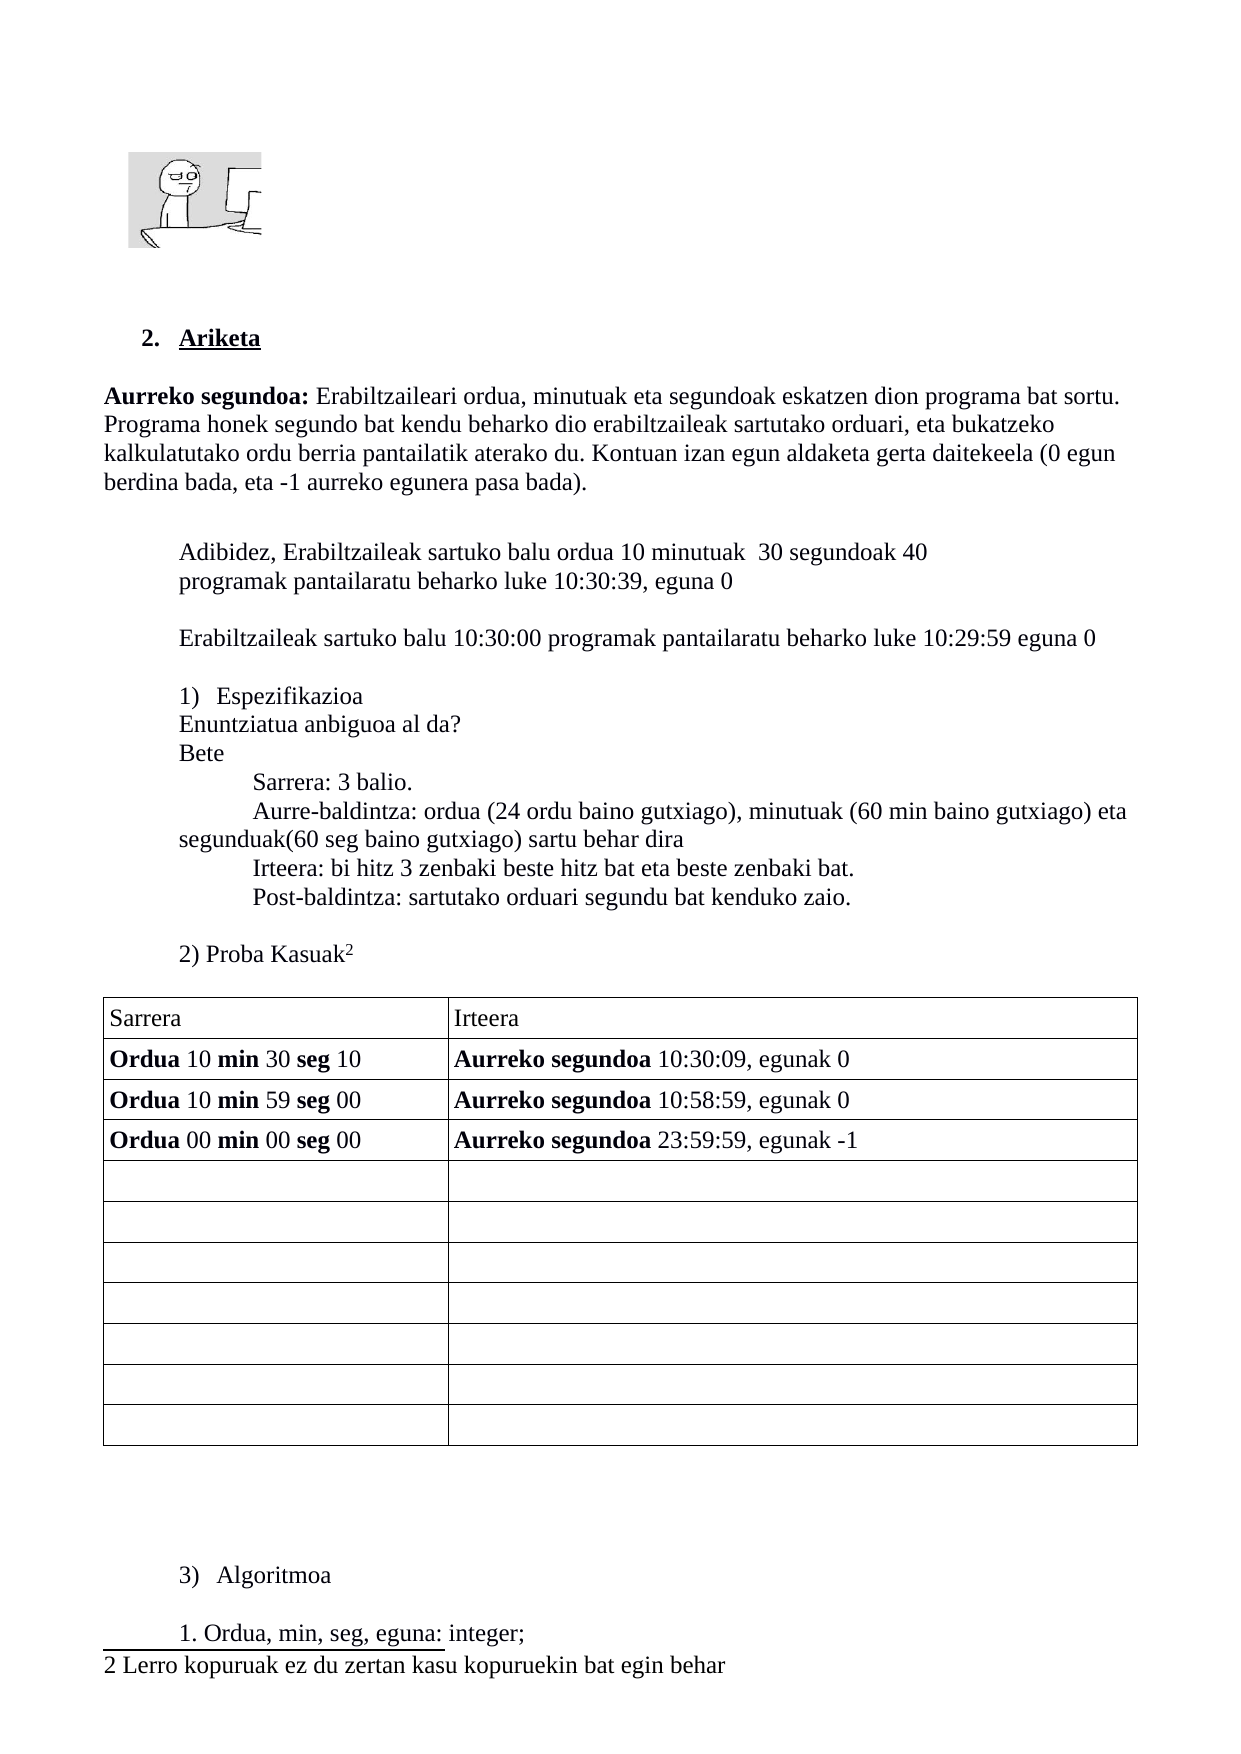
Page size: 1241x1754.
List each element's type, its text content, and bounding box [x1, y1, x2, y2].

list Algoritmoa [178, 1561, 1137, 1589]
text programak pantailaratu beharko luke 10:30:39, eguna 0 [178, 566, 1137, 594]
text 1. Ordua, min, seg, eguna: integer; [178, 1618, 1137, 1647]
table_cell Ordua 00 min 00 seg 00 [104, 1120, 448, 1160]
table_cell [104, 1324, 448, 1363]
table_cell [449, 1365, 1137, 1404]
list Ariketa [141, 323, 1137, 352]
table_cell Ordua 10 min 30 seg 10 [104, 1039, 448, 1078]
table_cell [104, 1161, 448, 1201]
table_header Irteera [449, 998, 1137, 1038]
text Irteera: bi hitz 3 zenbaki beste hitz bat eta beste zenbaki bat. [178, 853, 1137, 882]
table_cell [449, 1243, 1137, 1282]
text Aurreko segundoa: Erabiltzaileari ordua, minutuak eta segundoak eskatzen dion programa bat sortu. Programa honek segundo bat kendu beharko dio erabiltzaileak sartutako orduari, eta bukatzeko kalkulatutako ordu berria pantailatik aterako du. Kontuan izan egun aldaketa gerta daitekeela (0 egun berdina bada, eta -1 aurreko egunera pasa bada). [103, 381, 1137, 496]
table_cell Aurreko segundoa 10:58:59, egunak 0 [449, 1080, 1137, 1119]
text Erabiltzaileak sartuko balu 10:30:00 programak pantailaratu beharko luke 10:29:59 eguna 0 [178, 623, 1137, 652]
table_cell [104, 1365, 448, 1404]
text 2) Proba Kasuak [178, 939, 1137, 968]
list Espezifikazioa [178, 681, 1137, 709]
table_cell [104, 1243, 448, 1282]
text Bete [178, 738, 1137, 767]
text Sarrera: 3 balio. [178, 767, 1137, 796]
table_header Sarrera [104, 998, 448, 1038]
table_cell Aurreko segundoa 23:59:59, egunak -1 [449, 1120, 1137, 1160]
text Lerro kopuruak ez du zertan kasu kopuruekin bat egin behar [103, 1650, 1137, 1679]
table_cell [449, 1283, 1137, 1323]
text Post-baldintza: sartutako orduari segundu bat kenduko zaio. [178, 882, 1137, 911]
table_cell [449, 1405, 1137, 1445]
text Enuntziatua anbiguoa al da? [178, 709, 1137, 738]
table_cell [449, 1324, 1137, 1363]
table_cell [449, 1161, 1137, 1201]
text Aurre-baldintza: ordua (24 ordu baino gutxiago), minutuak (60 min baino gutxiago) eta segunduak(60 seg baino gutxiago) sartu behar dira [178, 796, 1137, 853]
table_cell [104, 1202, 448, 1241]
table_cell Aurreko segundoa 10:30:09, egunak 0 [449, 1039, 1137, 1078]
table_cell [449, 1202, 1137, 1241]
text Adibidez, Erabiltzaileak sartuko balu ordua 10 minutuak 30 segundoak 40 [178, 537, 1137, 566]
table_cell Ordua 10 min 59 seg 00 [104, 1080, 448, 1119]
table_cell [104, 1283, 448, 1323]
table_cell [104, 1405, 448, 1445]
